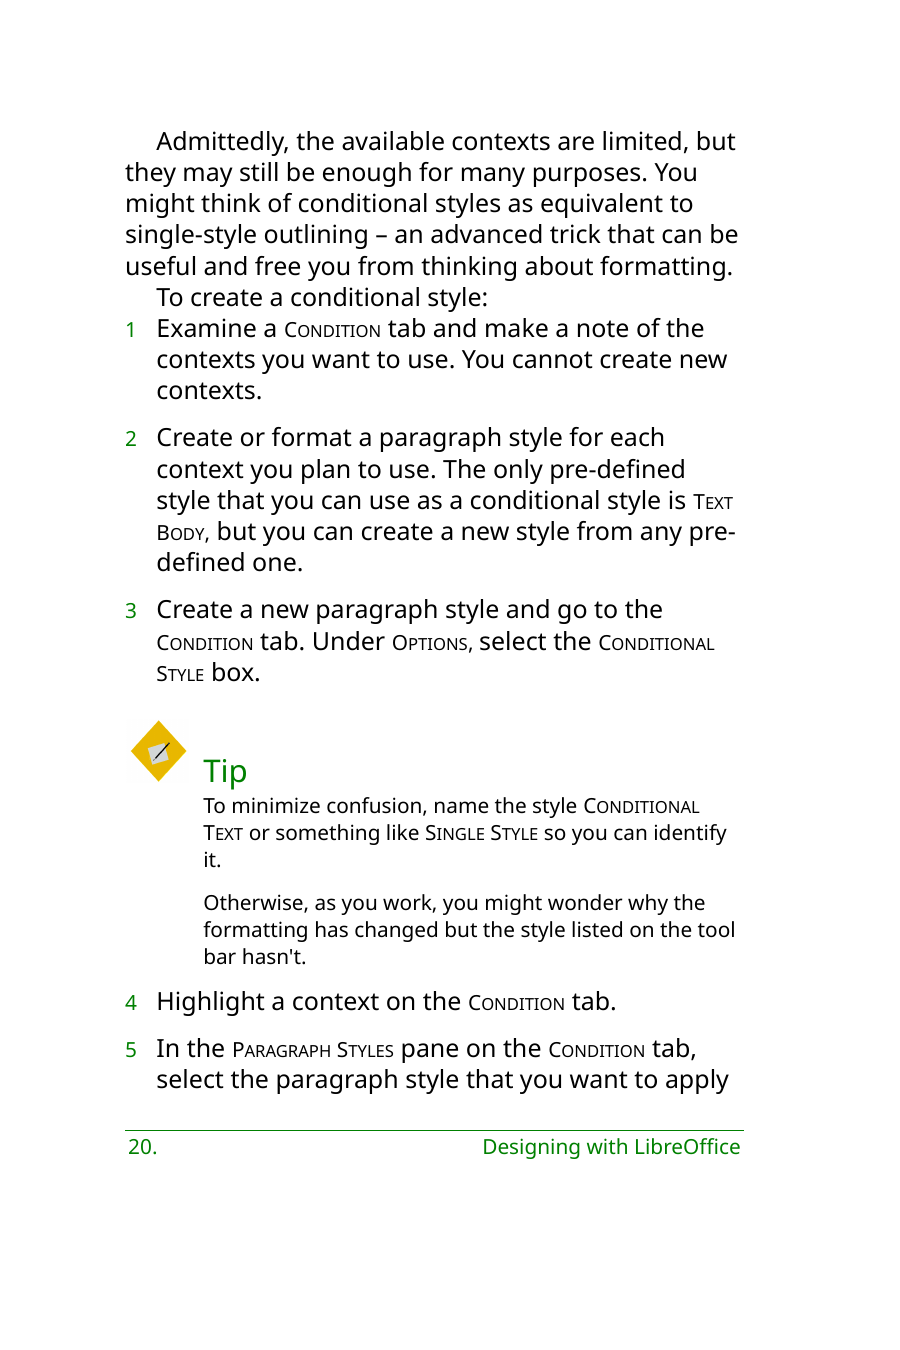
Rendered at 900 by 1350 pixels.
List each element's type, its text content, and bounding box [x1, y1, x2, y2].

text Otherwise, as you work, you might wonder why the formatting has changed but the style listed on the tool bar hasn't. [203, 888, 744, 969]
text To create a conditional style: [125, 281, 744, 312]
picture [126, 719, 189, 783]
list Create or format a paragraph style for each context you plan to use. The only pre-defined style that you can use as a conditional style is Text Body, but you can create a new style from any pre-defined one. [125, 422, 744, 578]
text Admittedly, the available contexts are limited, but they may still be enough for many purposes. You might think of conditional styles as equivalent to single-style outlining – an advanced trick that can be useful and free you from thinking about formatting. [125, 125, 744, 281]
list Tip [125, 719, 744, 791]
list Create a new paragraph style and go to the Condition tab. Under Options, select the Conditional Style box. [125, 594, 744, 687]
text To minimize confusion, name the style Conditional Text or something like Single Style so you can identify it. [203, 791, 744, 873]
list Examine a Condition tab and make a note of the contexts you want to use. You cannot create new contexts. [125, 312, 744, 406]
list In the Paragraph Styles pane on the Condition tab, select the paragraph style that you want to apply [125, 1032, 744, 1094]
list Highlight a context on the Condition tab. [125, 985, 744, 1016]
